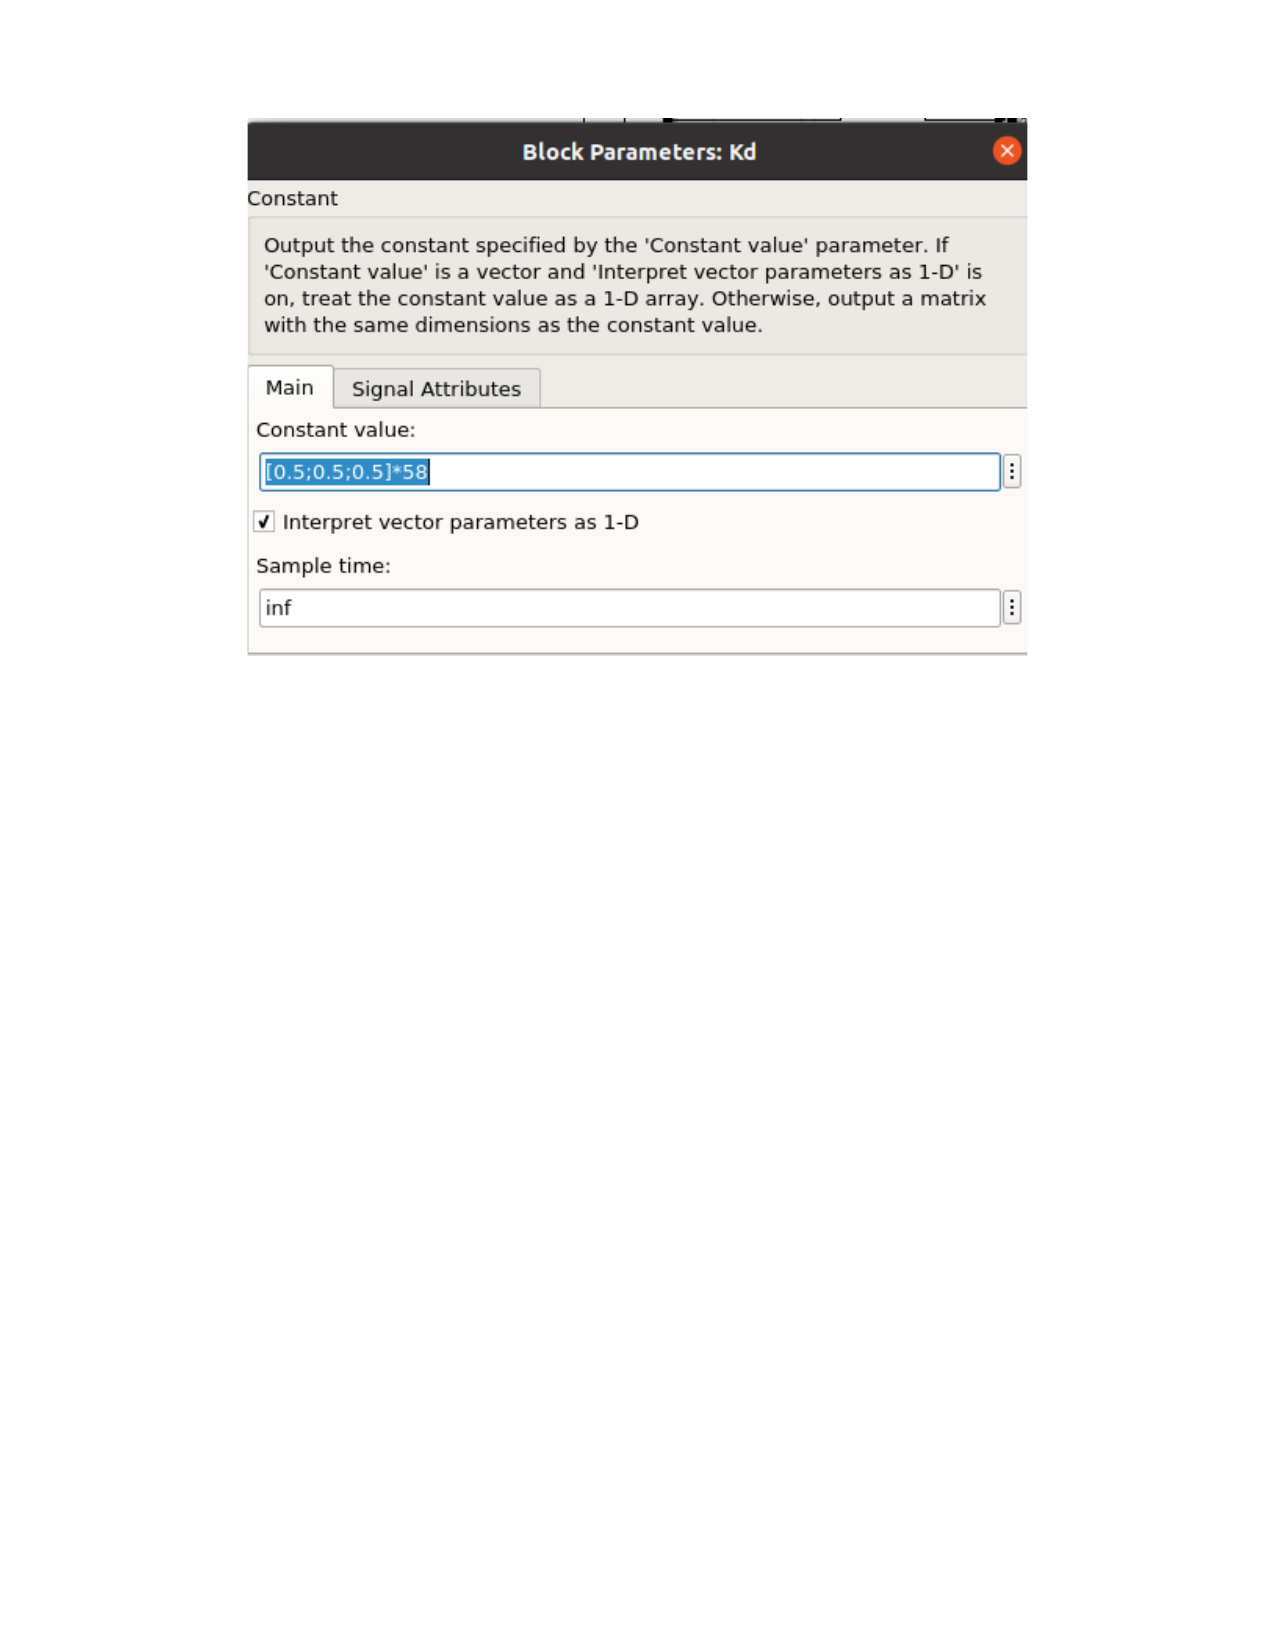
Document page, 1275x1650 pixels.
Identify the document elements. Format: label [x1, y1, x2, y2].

picture [247, 118, 1028, 656]
